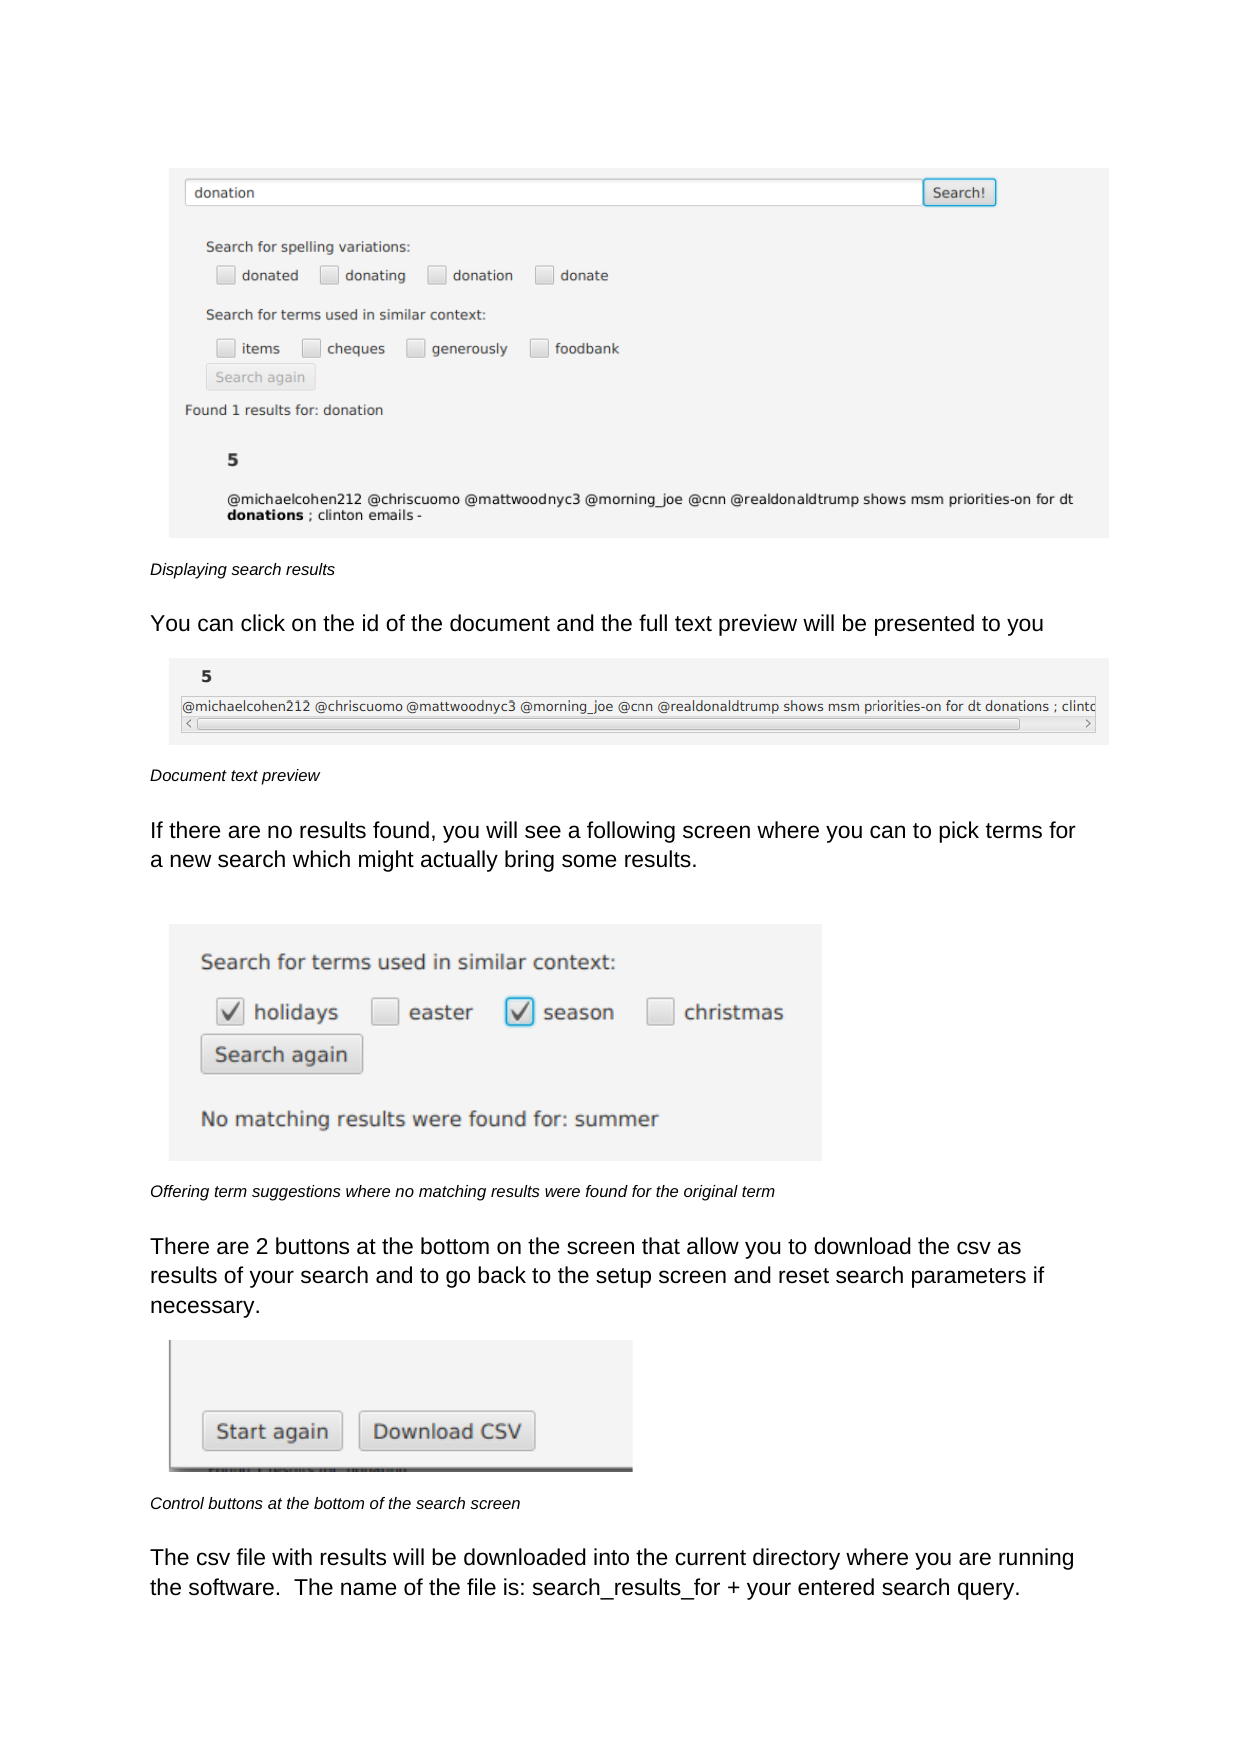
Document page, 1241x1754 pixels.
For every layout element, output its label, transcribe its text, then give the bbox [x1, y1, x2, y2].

text You can click on the id of the document and the full text preview will be presented to you [150, 611, 1091, 636]
picture [168, 924, 822, 1161]
text If there are no results found, you will see a following screen where you can to pick terms for a new search which might actually bring some results. [150, 817, 1091, 872]
picture [168, 168, 1109, 538]
text Displaying search results [150, 560, 1091, 579]
text The csv file with results will be downloaded into the current directory where you are running the software. The name of the file is: search_results_for + your entered search query. [150, 1545, 1091, 1600]
text There are 2 buttons at the bottom on the screen that allow you to download the csv as results of your search and to go back to the setup screen and reset search parameters if necessary. [150, 1233, 1091, 1318]
picture [168, 1340, 633, 1472]
text Offering term suggestions where no matching results were found for the original term [150, 1183, 1091, 1201]
text Control buttons at the bottom of the search screen [150, 1494, 1091, 1513]
text Document text preview [150, 767, 1091, 785]
picture [168, 658, 1109, 745]
